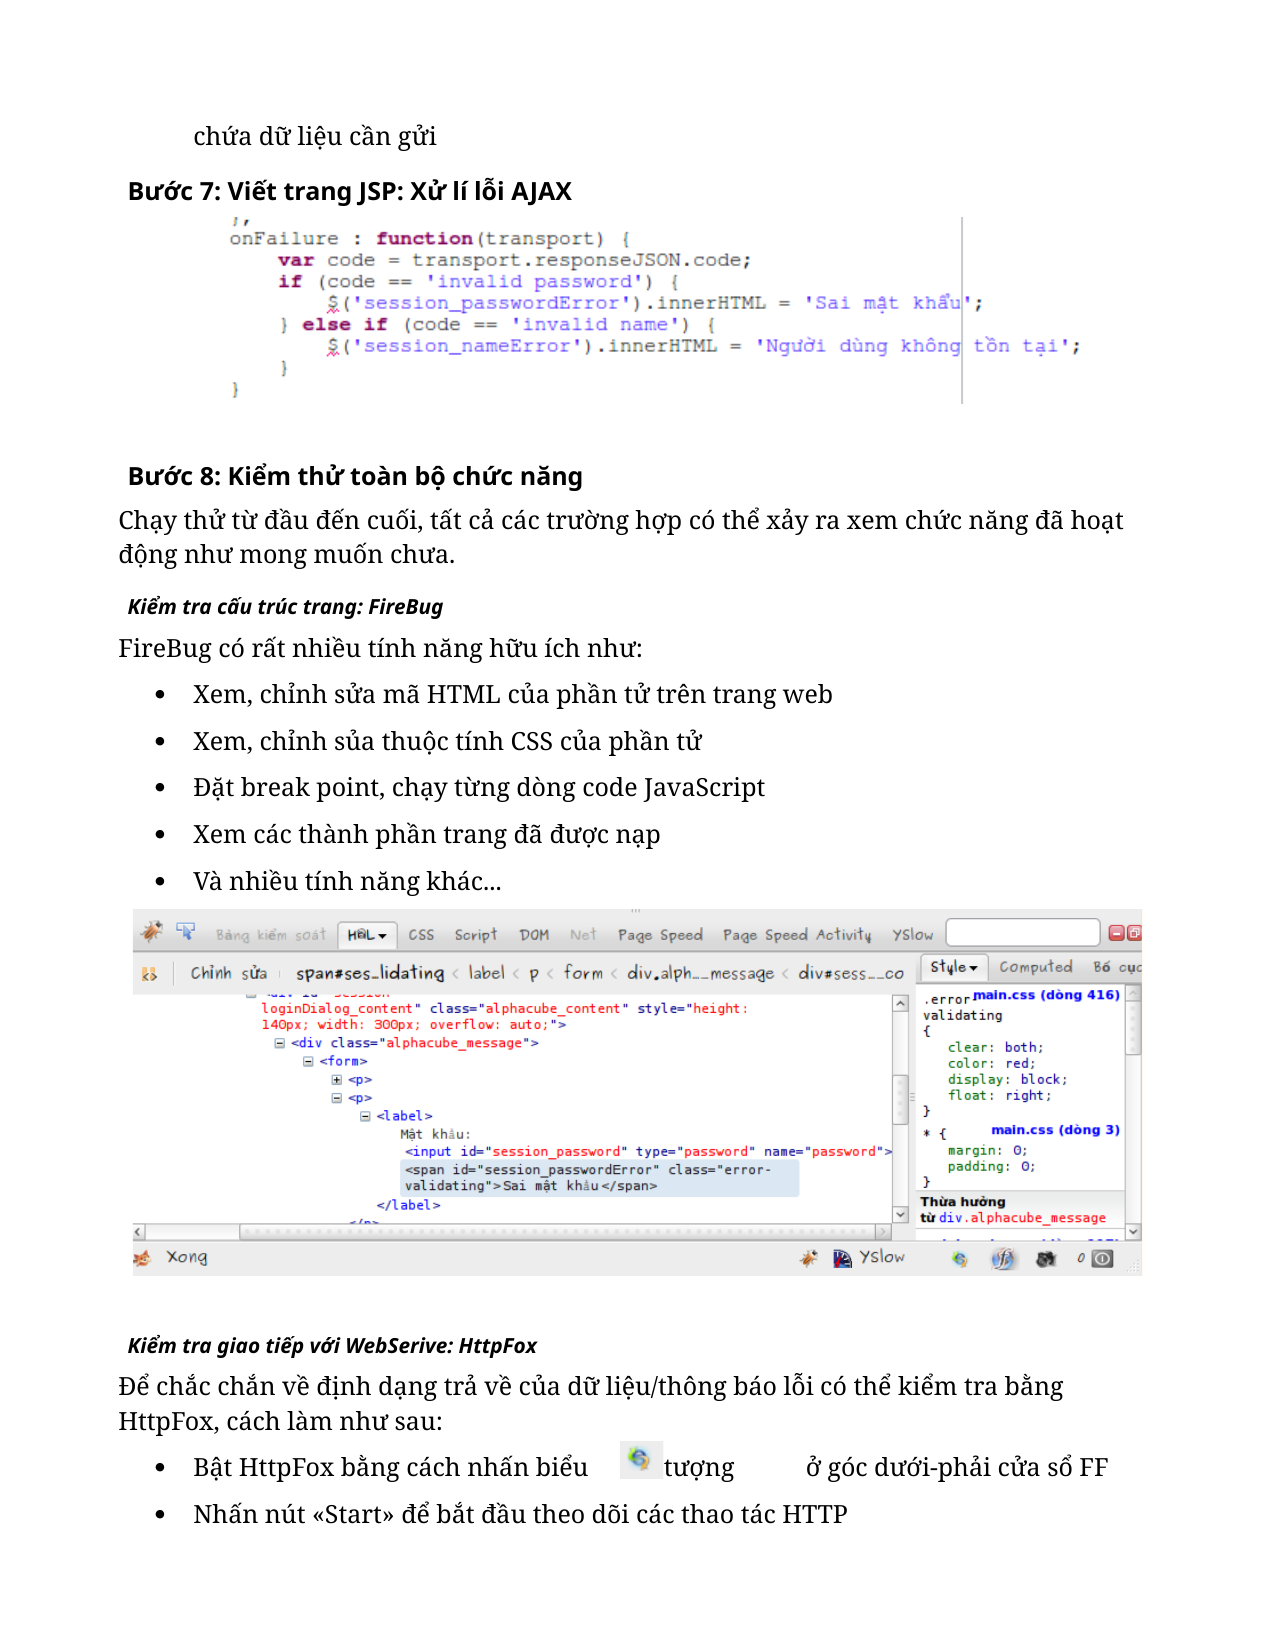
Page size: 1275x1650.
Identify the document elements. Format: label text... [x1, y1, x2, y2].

list Xem các thành phần trang đã được nạp [156, 817, 1157, 851]
picture [132, 909, 1143, 1276]
text Để chắc chắn về định dạng trả về của dữ liệu/thông báo lỗi có thể kiểm tra bằng HttpFox, cách làm như sau: [118, 1369, 1157, 1437]
list Xem, chỉnh sủa thuộc tính CSS của phần tử [156, 723, 1157, 757]
list chứa dữ liệu cần gửi [156, 118, 1157, 152]
list Nhấn nút «Start» để bắt đầu theo dõi các thao tác HTTP [156, 1496, 1157, 1530]
text FireBug có rất nhiều tính năng hữu ích như: [118, 630, 1157, 664]
picture [619, 1441, 664, 1479]
list Xem, chỉnh sửa mã HTML của phần tử trên trang web [156, 677, 1157, 711]
picture [132, 217, 1143, 404]
subtitle Bước 7: Viết trang JSP: Xử lí lỗi AJAX [127, 174, 1147, 208]
subtitle Kiểm tra giao tiếp với WebSerive: HttpFox [127, 1331, 1147, 1360]
subtitle Kiểm tra cấu trúc trang: FireBug [127, 592, 1147, 621]
subtitle Bước 8: Kiểm thử toàn bộ chức năng [127, 459, 1147, 493]
list Bật HttpFox bằng cách nhấn biểu tượng ở góc dưới-phải cửa sổ FF [156, 1450, 1157, 1484]
list Và nhiều tính năng khác... [156, 863, 1157, 897]
list Đặt break point, chạy từng dòng code JavaScript [156, 770, 1157, 804]
text Chạy thử từ đầu đến cuối, tất cả các trường hợp có thể xảy ra xem chức năng đã hoạt động như mong muốn chưa. [118, 502, 1157, 571]
